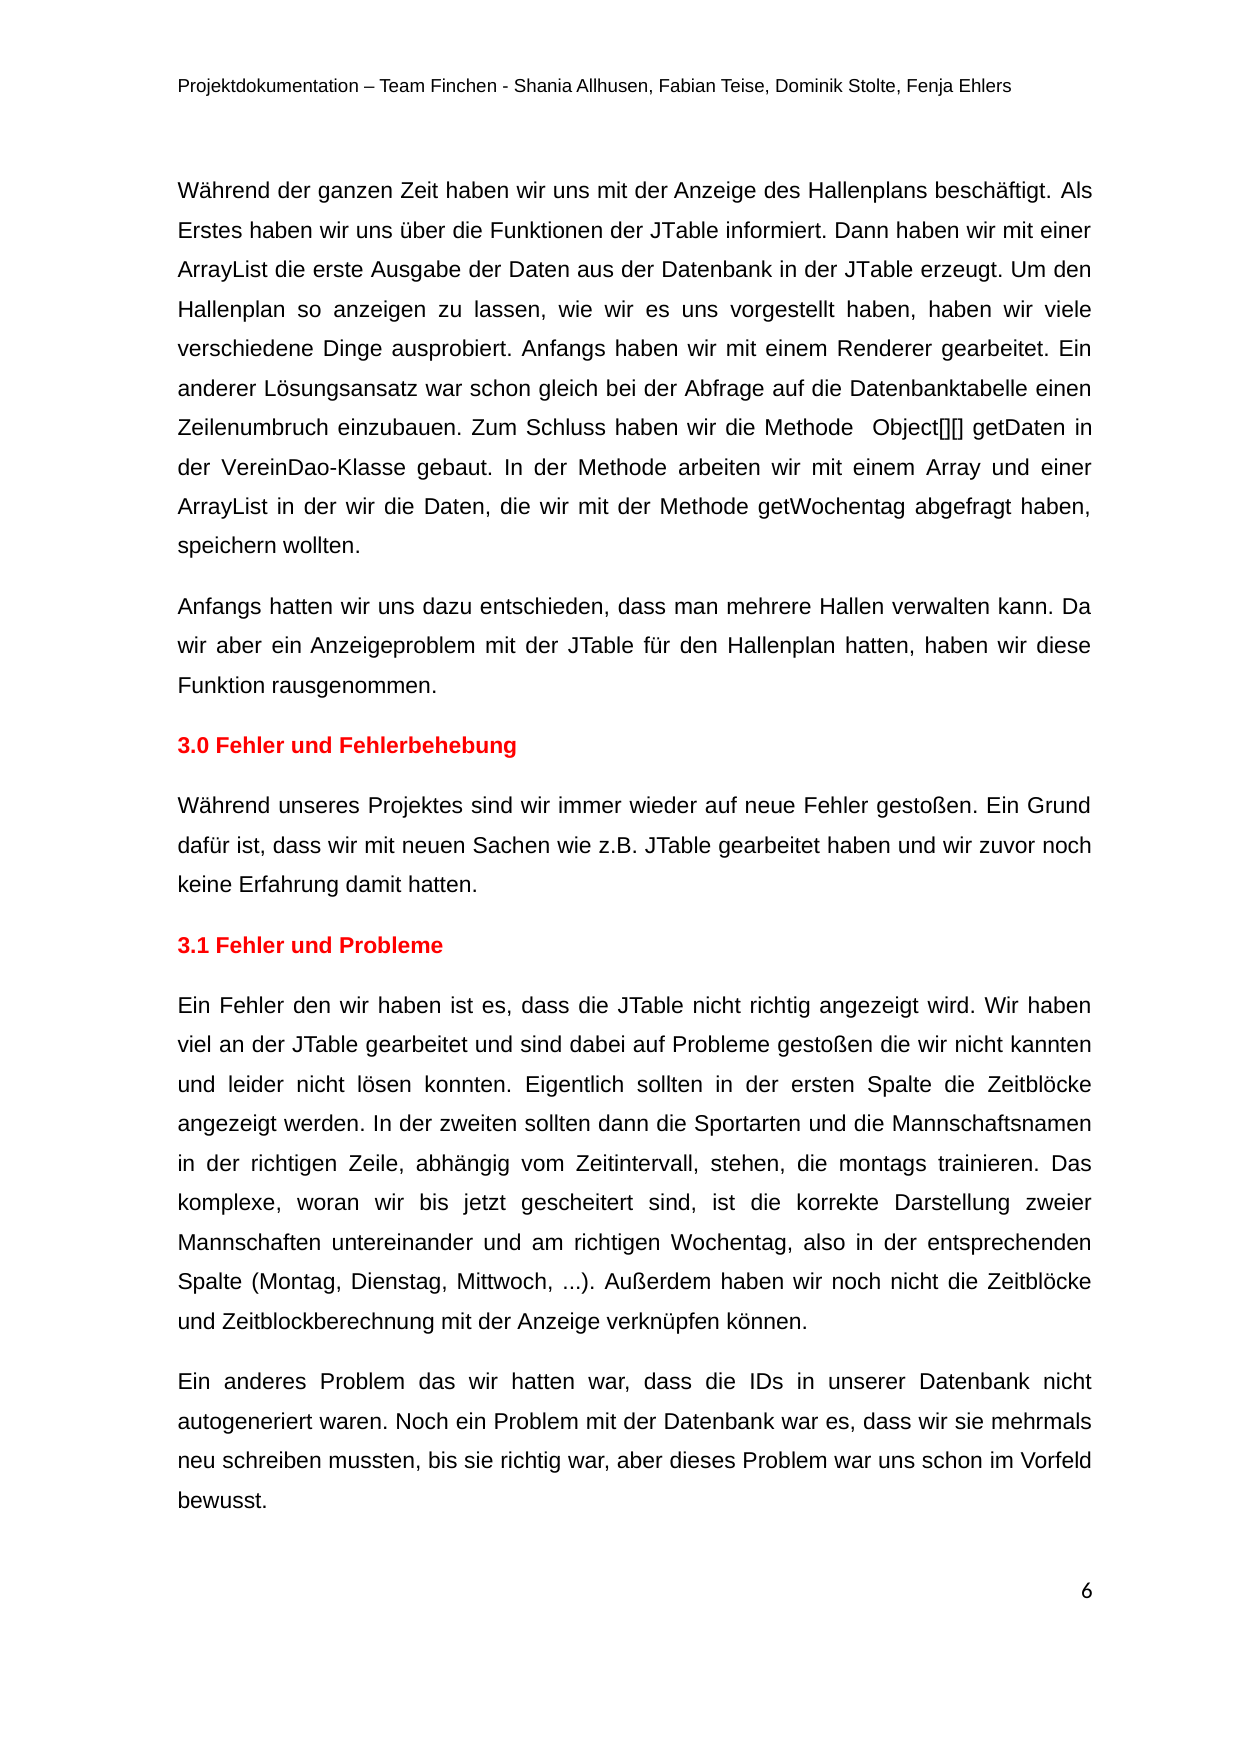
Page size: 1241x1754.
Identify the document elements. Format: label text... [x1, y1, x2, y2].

text Während unseres Projektes sind wir immer wieder auf neue Fehler gestoßen. Ein Grund dafür ist, dass wir mit neuen Sachen wie z.B. JTable gearbeitet haben und wir zuvor noch keine Erfahrung damit hatten. [177, 792, 1092, 898]
text Während der ganzen Zeit haben wir uns mit der Anzeige des Hallenplans beschäftigt. Als Erstes haben wir uns über die Funktionen der JTable informiert. Dann haben wir mit einer ArrayList die erste Ausgabe der Daten aus der Datenbank in der JTable erzeugt. Um den Hallenplan so anzeigen zu lassen, wie wir es uns vorgestellt haben, haben wir viele verschiedene Dinge ausprobiert. Anfangs haben wir mit einem Renderer gearbeitet. Ein anderer Lösungsansatz war schon gleich bei der Abfrage auf die Datenbanktabelle einen Zeilenumbruch einzubauen. Zum Schluss haben wir die Methode Object[][] getDaten in der VereinDao-Klasse gebaut. In der Methode arbeiten wir mit einem Array und einer ArrayList in der wir die Daten, die wir mit der Methode getWochentag abgefragt haben, speichern wollten. [177, 177, 1092, 559]
text Anfangs hatten wir uns dazu entschieden, dass man mehrere Hallen verwalten kann. Da wir aber ein Anzeigeproblem mit der JTable für den Hallenplan hatten, haben wir diese Funktion rausgenommen. [177, 593, 1092, 698]
text Ein anderes Problem das wir hatten war, dass die IDs in unserer Datenbank nicht autogeneriert waren. Noch ein Problem mit der Datenbank war es, dass wir sie mehrmals neu schreiben mussten, bis sie richtig war, aber dieses Problem war uns schon im Vorfeld bewusst. [177, 1368, 1092, 1513]
text Ein Fehler den wir haben ist es, dass die JTable nicht richtig angezeigt wird. Wir haben viel an der JTable gearbeitet und sind dabei auf Probleme gestoßen die wir nicht kannten und leider nicht lösen konnten. Eigentlich sollten in der ersten Spalte die Zeitblöcke angezeigt werden. In der zweiten sollten dann die Sportarten und die Mannschaftsnamen in der richtigen Zeile, abhängig vom Zeitintervall, stehen, die montags trainieren. Das komplexe, woran wir bis jetzt gescheitert sind, ist die korrekte Darstellung zweier Mannschaften untereinander und am richtigen Wochentag, also in der entsprechenden Spalte (Montag, Dienstag, Mittwoch, ...). Außerdem haben wir noch nicht die Zeitblöcke und Zeitblockberechnung mit der Anzeige verknüpfen können. [177, 992, 1092, 1334]
text 3.1 Fehler und Probleme [177, 932, 1092, 958]
text 3.0 Fehler und Fehlerbehebung [177, 732, 1092, 758]
